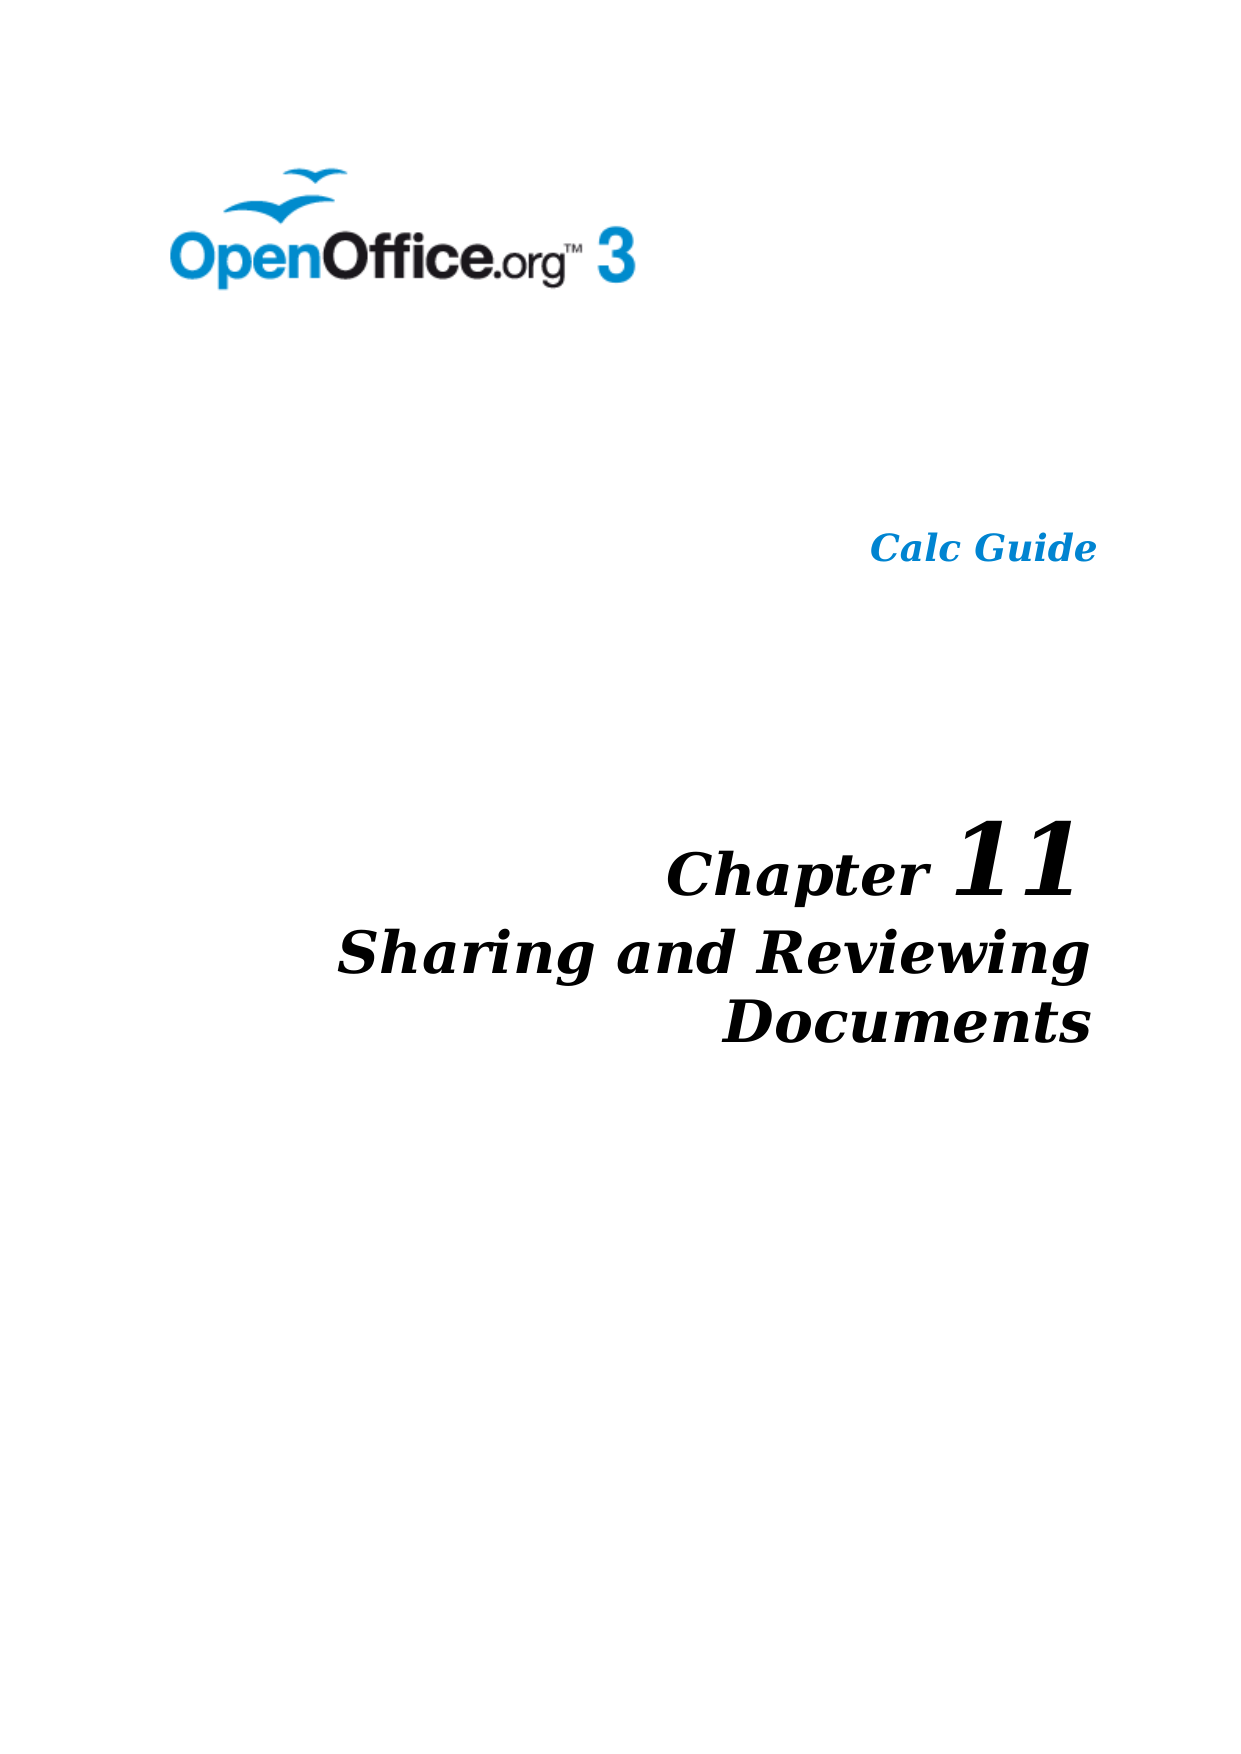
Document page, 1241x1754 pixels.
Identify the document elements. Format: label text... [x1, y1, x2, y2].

picture [144, 140, 659, 316]
text Calc Guide [188, 526, 1098, 570]
subtitle Chapter 11 Sharing and Reviewing Documents [188, 801, 1098, 1056]
